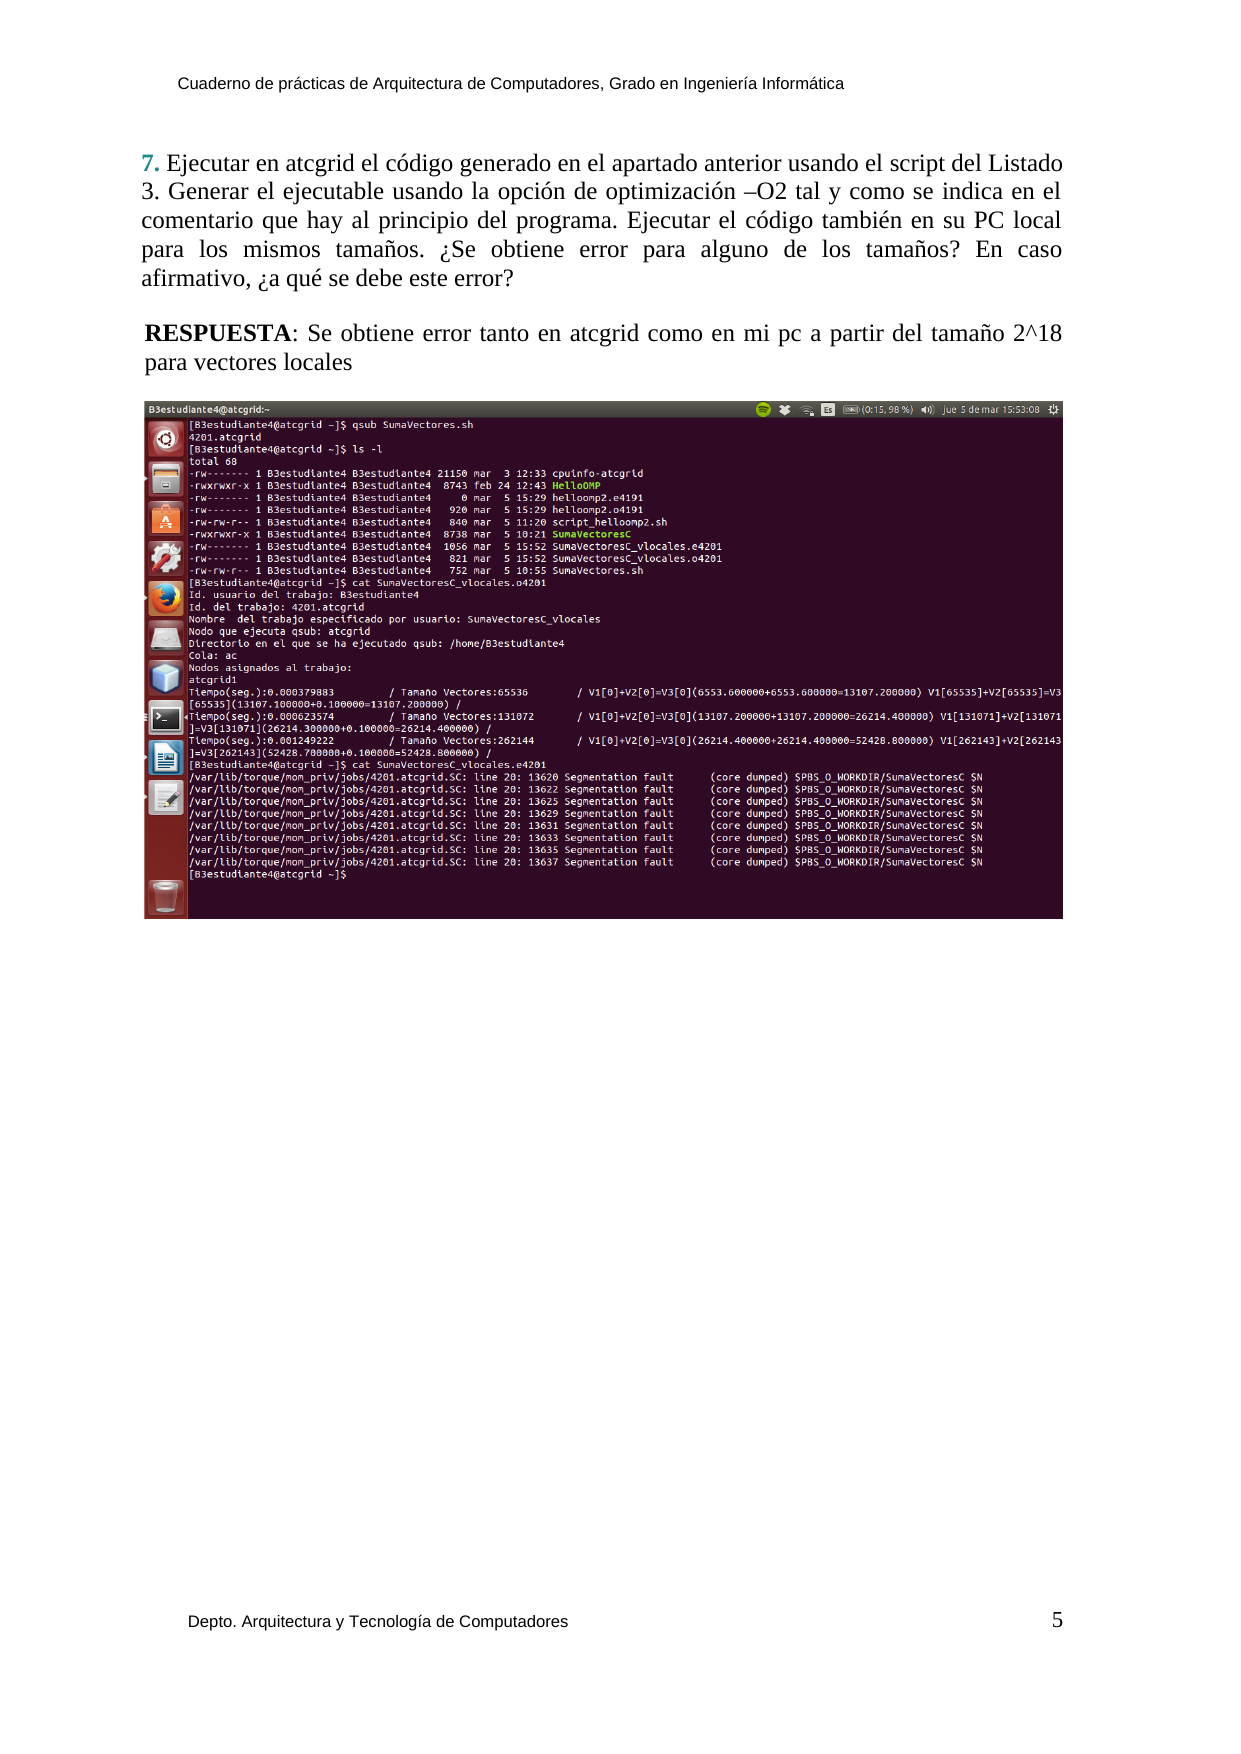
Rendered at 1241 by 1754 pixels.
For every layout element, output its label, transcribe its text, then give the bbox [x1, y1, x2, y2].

text RESPUESTA: Se obtiene error tanto en atcgrid como en mi pc a partir del tamaño 2^18 para vectores locales [144, 318, 1063, 375]
list 7. Ejecutar en atcgrid el código generado en el apartado anterior usando el script del Listado 3. Generar el ejecutable usando la opción de optimización –O2 tal y como se indica en el comentario que hay al principio del programa. Ejecutar el código también en su PC local para los mismos tamaños. ¿Se obtiene error para alguno de los tamaños? En caso afirmativo, ¿a qué se debe este error? [103, 148, 1063, 291]
picture [144, 401, 1063, 919]
